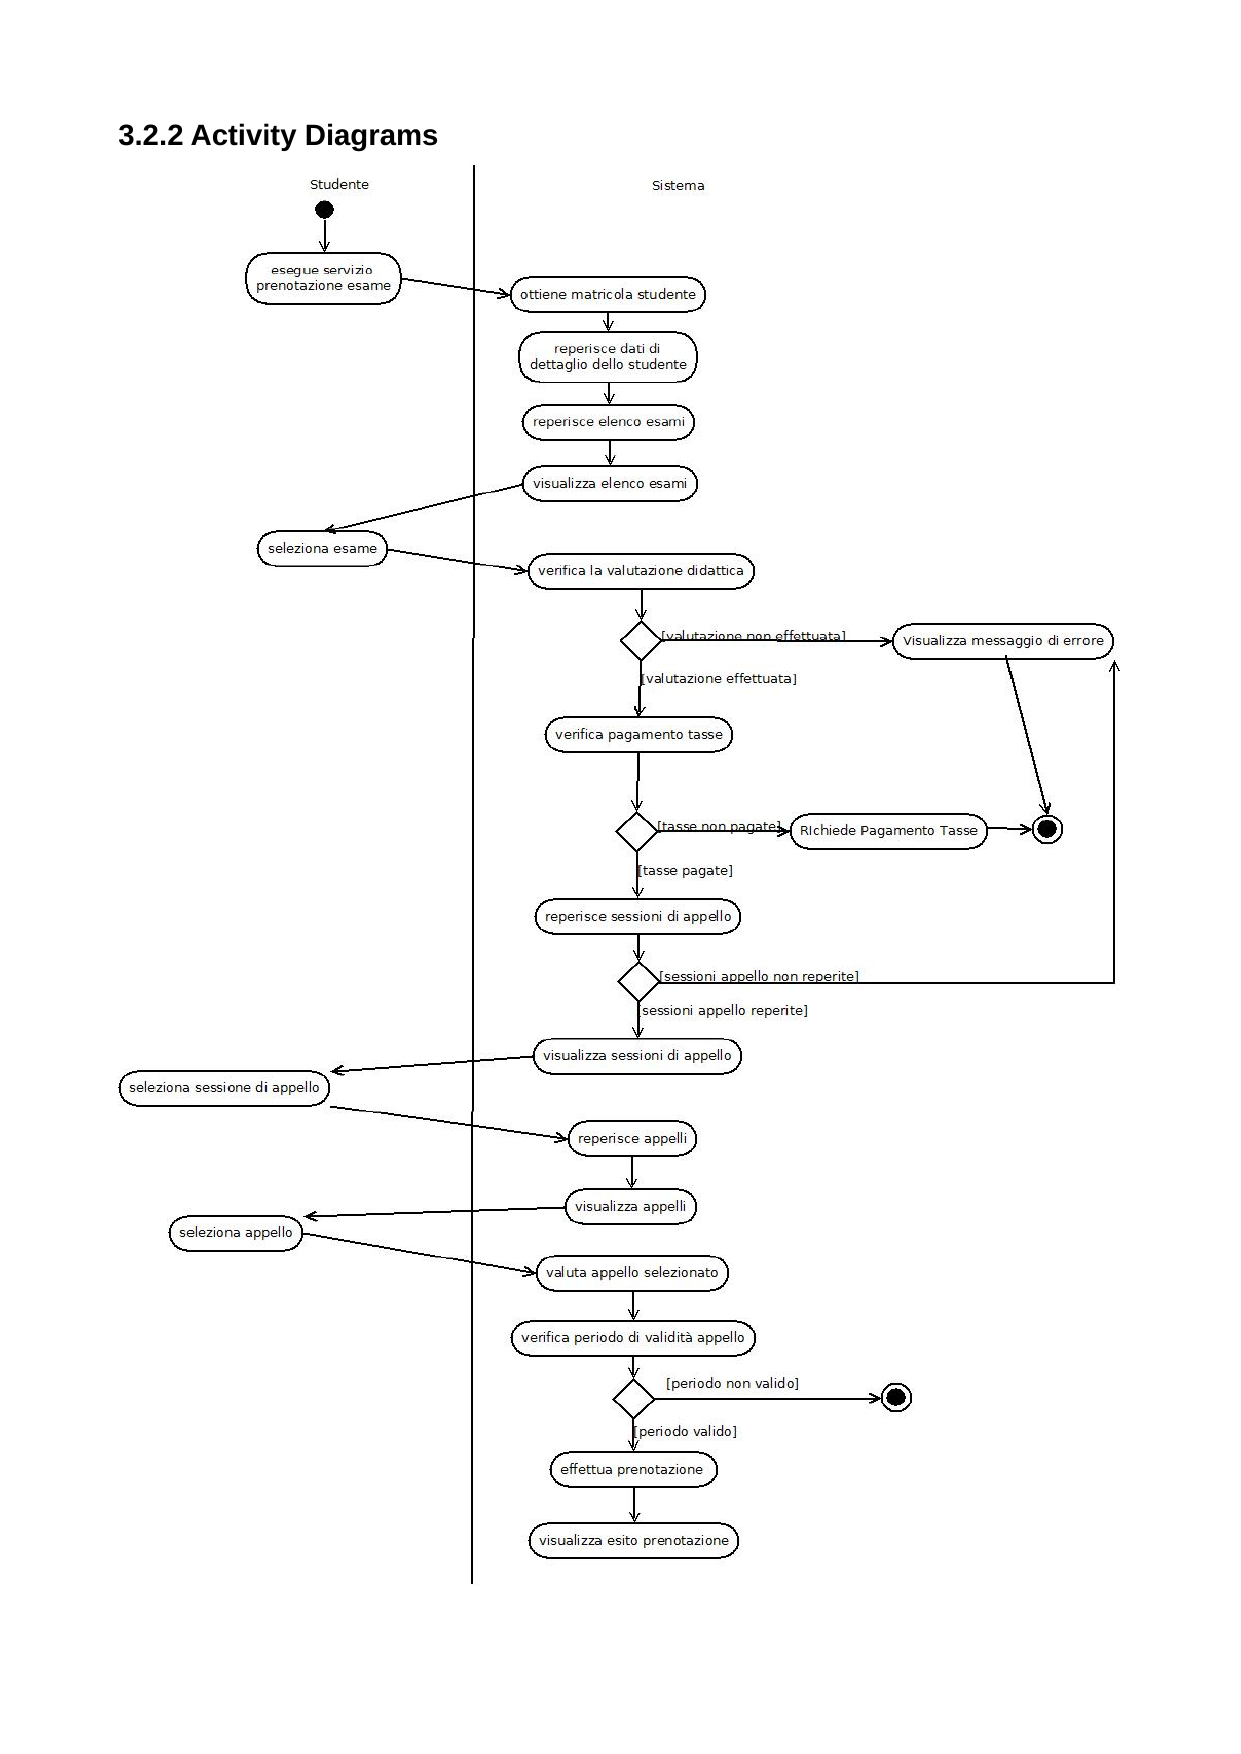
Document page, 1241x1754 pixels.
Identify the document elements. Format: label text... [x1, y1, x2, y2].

picture [118, 164, 1123, 1586]
subtitle 3.2.2 Activity Diagrams [118, 118, 1122, 152]
